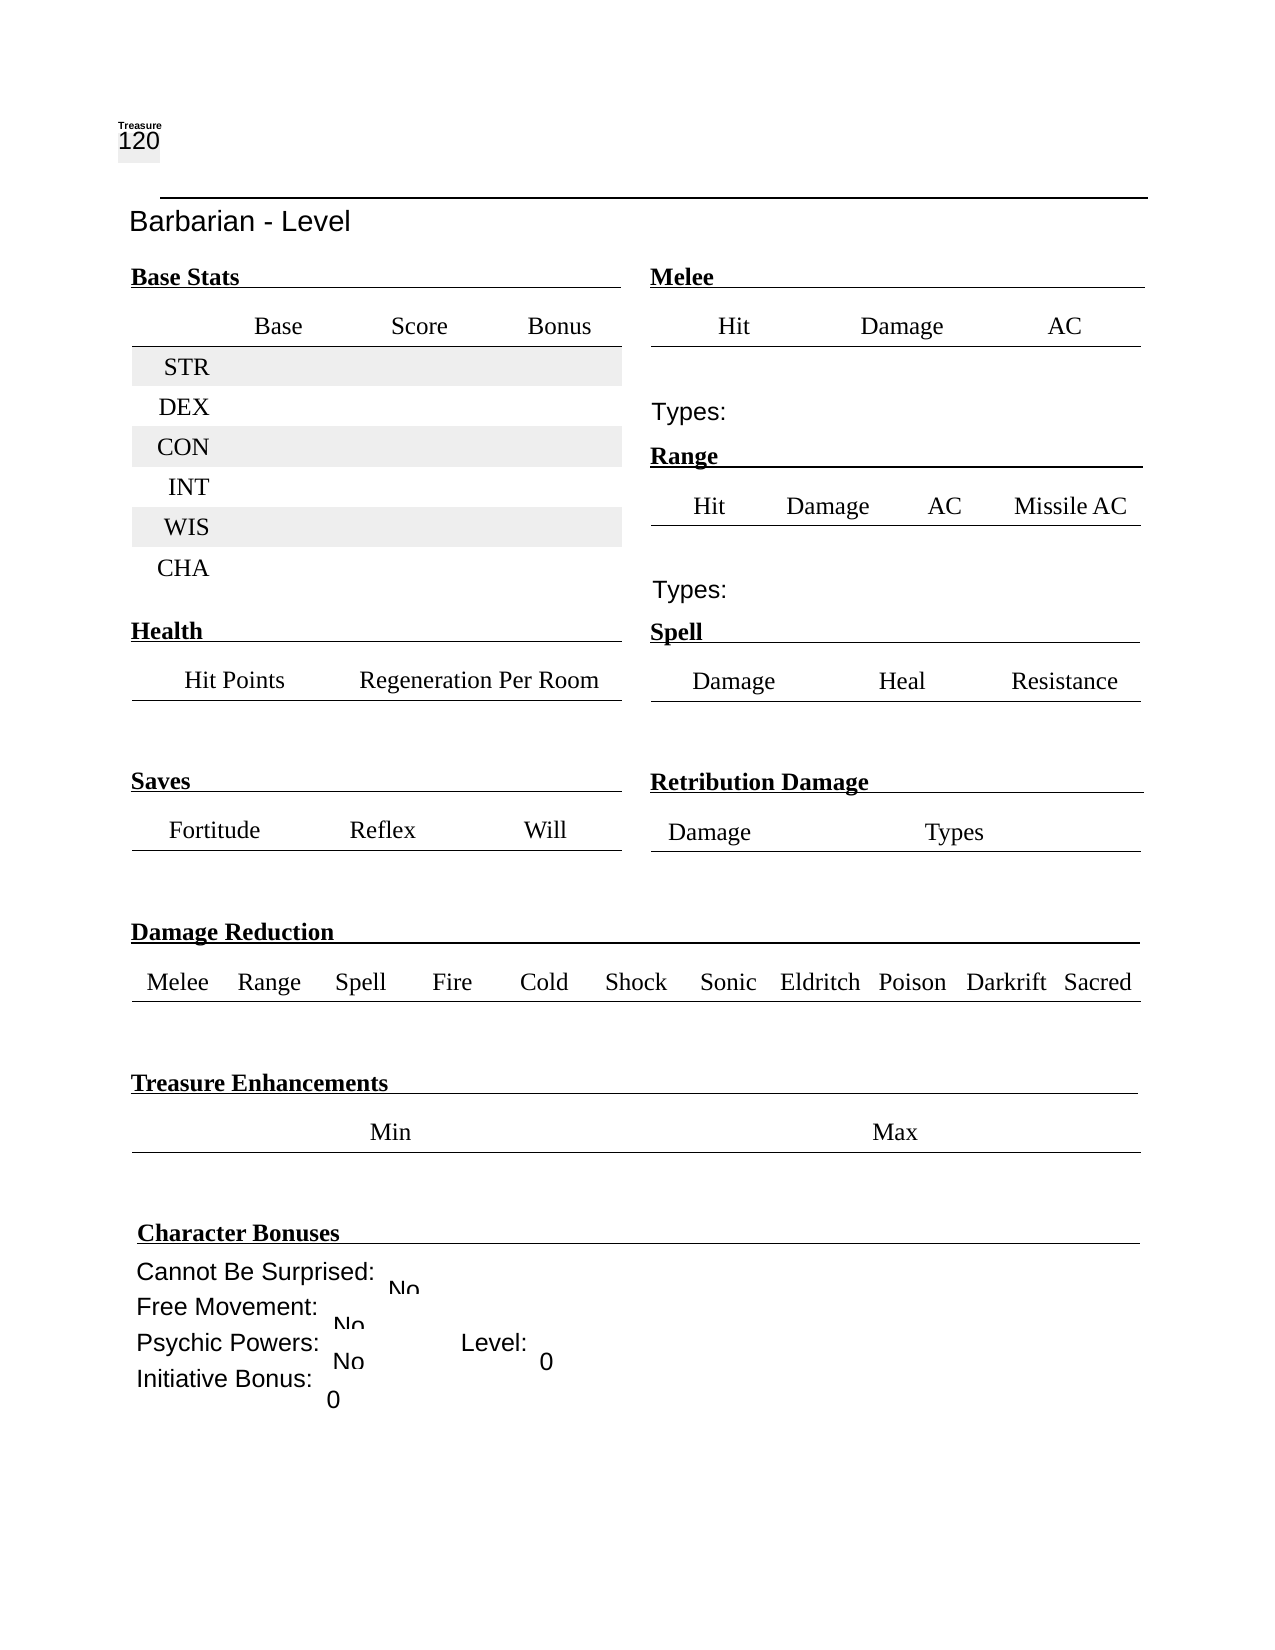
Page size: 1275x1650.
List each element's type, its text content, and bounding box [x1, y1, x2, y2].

table_cell CON [132, 426, 215, 467]
table_header Hit [651, 485, 767, 525]
text Melee [637, 262, 1157, 291]
table_header [132, 306, 215, 346]
table_header Will [469, 810, 622, 850]
text Treasure Enhancements [118, 1068, 1157, 1097]
table_cell [497, 347, 622, 386]
table_cell [651, 852, 768, 888]
table_cell [341, 507, 497, 547]
table_cell [132, 1153, 649, 1189]
table_cell [651, 526, 767, 567]
table_header Damage [816, 306, 988, 346]
table_cell [816, 702, 988, 738]
table_header Eldritch [774, 961, 866, 1001]
table_cell INT [132, 467, 215, 507]
table_cell [215, 507, 341, 547]
table_header Hit Points [132, 660, 337, 700]
table_header Fire [406, 961, 498, 1001]
table_header Spell [315, 961, 406, 1001]
table_header Darkrift [959, 961, 1054, 1001]
table_header AC [889, 485, 1000, 525]
table_cell [1000, 526, 1141, 567]
table_cell [649, 1153, 1141, 1189]
text Retribution Damage [637, 767, 1157, 796]
text Health [118, 616, 637, 645]
table_cell [215, 426, 341, 467]
table_header Regeneration Per Room [337, 660, 622, 700]
table_cell [866, 1002, 958, 1039]
table_cell WIS [132, 507, 215, 547]
table_cell [497, 547, 622, 587]
table_header Poison [866, 961, 958, 1001]
table_header Resistance [988, 661, 1141, 701]
table_cell [132, 701, 337, 737]
table_cell [341, 386, 497, 426]
table_cell [337, 701, 622, 737]
text Damage Reduction [118, 917, 1157, 946]
table_cell [497, 386, 622, 426]
table_header AC [988, 306, 1141, 346]
table_cell [469, 851, 622, 887]
table_header Damage [651, 661, 816, 701]
table_cell DEX [132, 386, 215, 426]
table_cell [682, 1002, 774, 1039]
table_header Heal [816, 661, 988, 701]
table_header Cold [498, 961, 590, 1001]
table_cell [132, 851, 297, 887]
table_header Damage [651, 811, 768, 851]
table_header Base [215, 306, 341, 346]
table_header Melee [132, 961, 223, 1001]
table_cell [767, 526, 889, 567]
text Character Bonuses [118, 1218, 1157, 1247]
table_cell [768, 852, 1141, 888]
table_cell [341, 426, 497, 467]
text Saves [118, 766, 637, 795]
table_cell [497, 426, 622, 467]
table_header Max [649, 1112, 1141, 1152]
table_cell [297, 851, 469, 887]
table_cell [215, 347, 341, 386]
table_header Sacred [1055, 961, 1141, 1001]
table_header Fortitude [132, 810, 297, 850]
table_cell [498, 1002, 590, 1039]
table_header Bonus [497, 306, 622, 346]
table_cell [651, 347, 816, 384]
table_cell [988, 347, 1141, 384]
table_header Shock [590, 961, 682, 1001]
table_cell [341, 347, 497, 386]
table_cell [774, 1002, 866, 1039]
table_cell [988, 702, 1141, 738]
table_header Score [341, 306, 497, 346]
text Base Stats [118, 262, 637, 291]
table_cell [215, 547, 341, 587]
table_cell [215, 467, 341, 507]
table_cell [816, 347, 988, 384]
table_cell [497, 507, 622, 547]
table_cell [497, 467, 622, 507]
table_header Types [768, 811, 1141, 851]
table_header Range [223, 961, 315, 1001]
table_cell [315, 1002, 406, 1039]
table_cell [959, 1002, 1054, 1039]
table_cell [1055, 1002, 1141, 1039]
table_header Hit [651, 306, 816, 346]
table_cell [341, 467, 497, 507]
table_cell [590, 1002, 682, 1039]
table_cell [215, 386, 341, 426]
text Spell [637, 617, 1157, 646]
table_header Missile AC [1000, 485, 1141, 525]
table_cell [341, 547, 497, 587]
table_cell CHA [132, 547, 215, 587]
table_header Min [132, 1112, 649, 1152]
table_header Damage [767, 485, 889, 525]
table_cell [406, 1002, 498, 1039]
table_cell [889, 526, 1000, 567]
table_cell [223, 1002, 315, 1039]
table_header Sonic [682, 961, 774, 1001]
text Range [637, 441, 1157, 470]
table_cell [651, 702, 816, 738]
table_cell STR [132, 347, 215, 386]
table_header Reflex [297, 810, 469, 850]
table_cell [132, 1002, 223, 1039]
